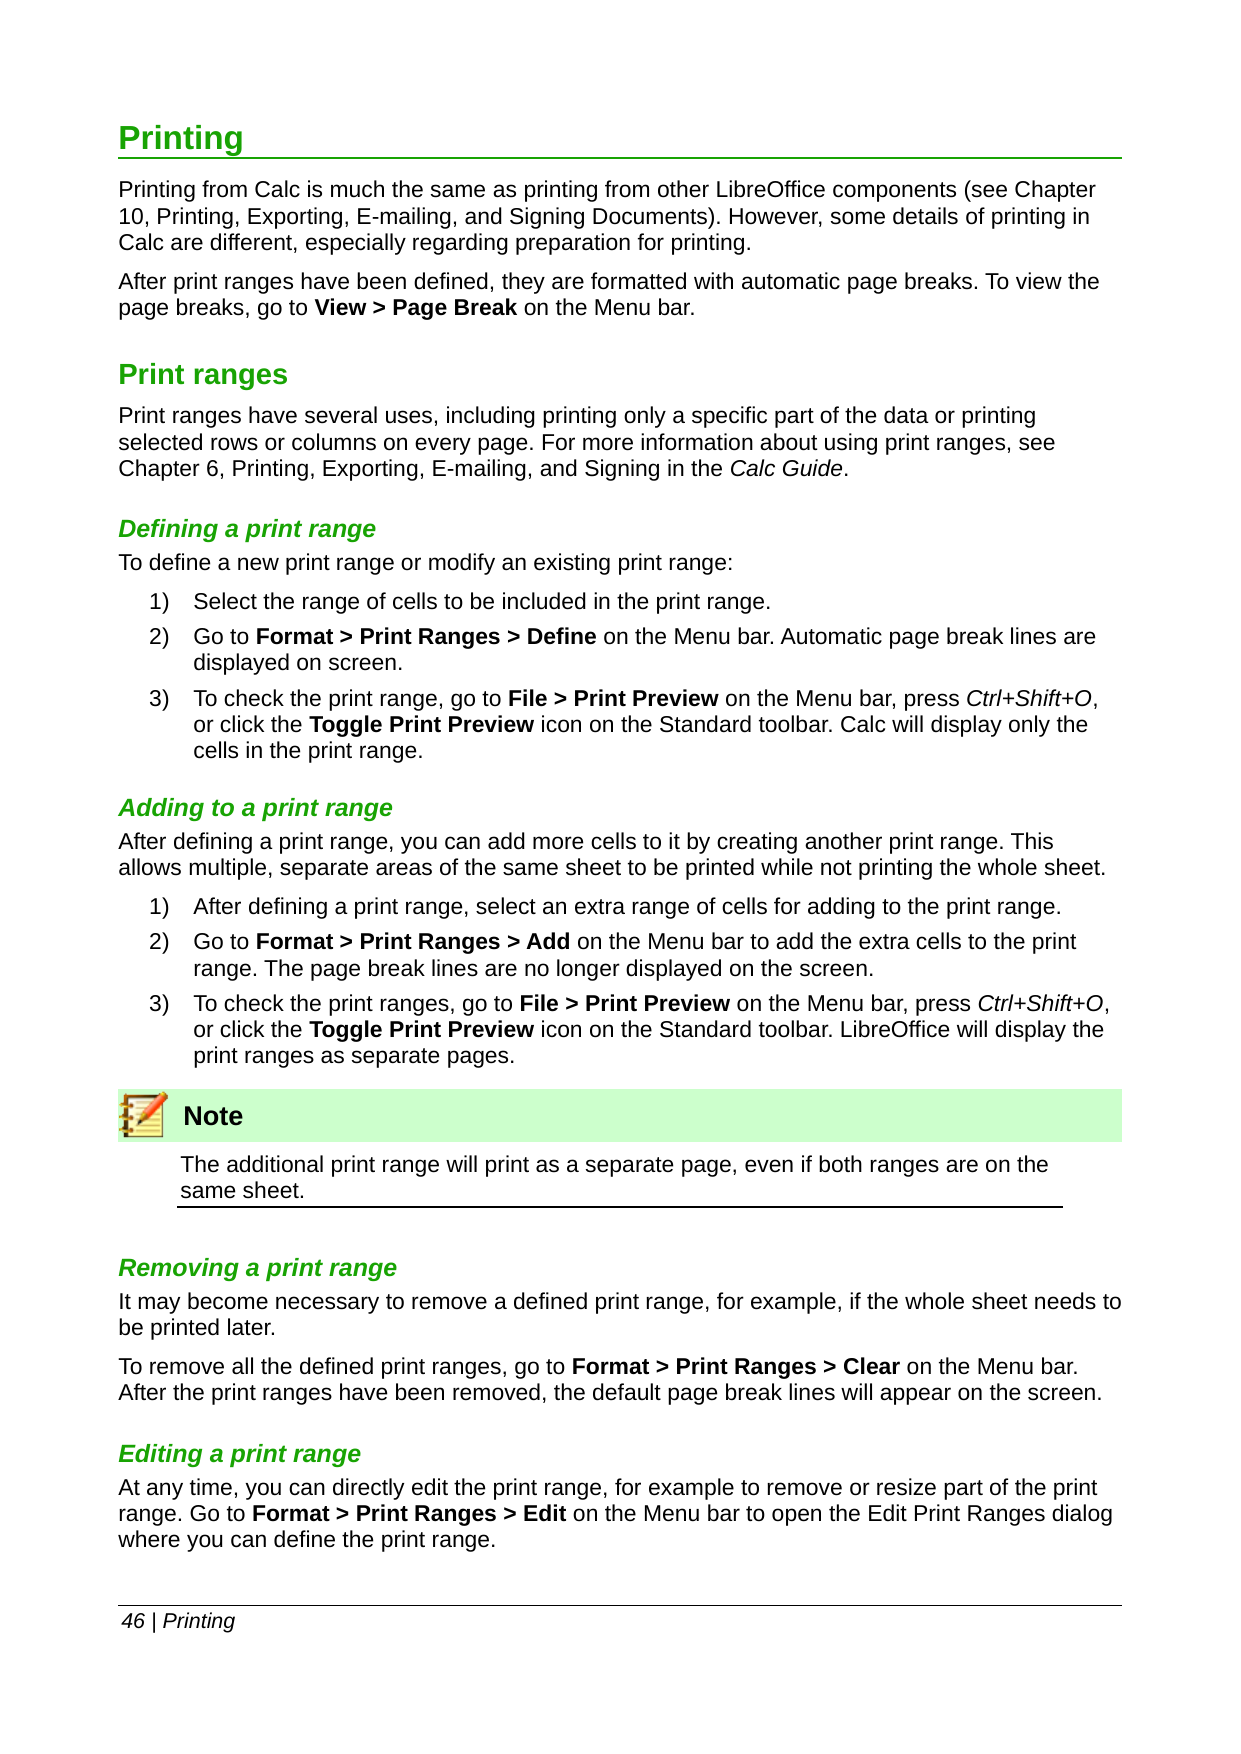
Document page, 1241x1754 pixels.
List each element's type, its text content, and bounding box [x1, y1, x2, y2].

subtitle Adding to a print range [118, 793, 1122, 822]
list Select the range of cells to be included in the print range. [169, 588, 1122, 614]
list Go to Format > Print Ranges > Define on the Menu bar. Automatic page break lines are displayed on screen. [169, 623, 1122, 676]
text To remove all the defined print ranges, go to Format > Print Ranges > Clear on the Menu bar. After the print ranges have been removed, the default page break lines will appear on the screen. [118, 1353, 1122, 1406]
list To check the print ranges, go to File > Print Preview on the Menu bar, press Ctrl+Shift+O, or click the Toggle Print Preview icon on the Standard toolbar. LibreOffice will display the print ranges as separate pages. [169, 990, 1122, 1069]
list Go to Format > Print Ranges > Add on the Menu bar to add the extra cells to the print range. The page break lines are no longer displayed on the screen. [169, 928, 1122, 981]
text At any time, you can directly edit the print range, for example to remove or resize part of the print range. Go to Format > Print Ranges > Edit on the Menu bar to open the Edit Print Ranges dialog where you can define the print range. [118, 1473, 1122, 1552]
subtitle Printing [118, 118, 1122, 157]
text The additional print range will print as a separate page, even if both ranges are on the same sheet. [177, 1147, 1063, 1206]
list To check the print range, go to File > Print Preview on the Menu bar, press Ctrl+Shift+O, or click the Toggle Print Preview icon on the Standard toolbar. Calc will display only the cells in the print range. [169, 684, 1122, 764]
subtitle Defining a print range [118, 514, 1122, 543]
text Print ranges have several uses, including printing only a specific part of the data or printing selected rows or columns on every page. For more information about using print ranges, see Chapter 6, Printing, Exporting, E-mailing, and Signing in the Calc Guide. [118, 402, 1122, 481]
subtitle Editing a print range [118, 1439, 1122, 1467]
text Printing from Calc is much the same as printing from other LibreOffice components (see Chapter 10, Printing, Exporting, E-mailing, and Signing Documents). However, some details of printing in Calc are different, especially regarding preparation for printing. [118, 176, 1122, 255]
text After print ranges have been defined, they are formatted with automatic page breaks. To view the page breaks, go to View > Page Break on the Menu bar. [118, 268, 1122, 321]
subtitle Print ranges [118, 357, 1122, 390]
subtitle Removing a print range [118, 1253, 1122, 1282]
picture [119, 1090, 170, 1141]
text It may become necessary to remove a defined print range, for example, if the whole sheet needs to be printed later. [118, 1288, 1122, 1340]
list To define a new print range or modify an existing print range: [118, 549, 1122, 575]
list After defining a print range, select an extra range of cells for adding to the print range. [169, 893, 1122, 919]
list After defining a print range, you can add more cells to it by creating another print range. This allows multiple, separate areas of the same sheet to be printed while not printing the whole sheet. [118, 828, 1122, 881]
subtitle Note [118, 1089, 1122, 1142]
